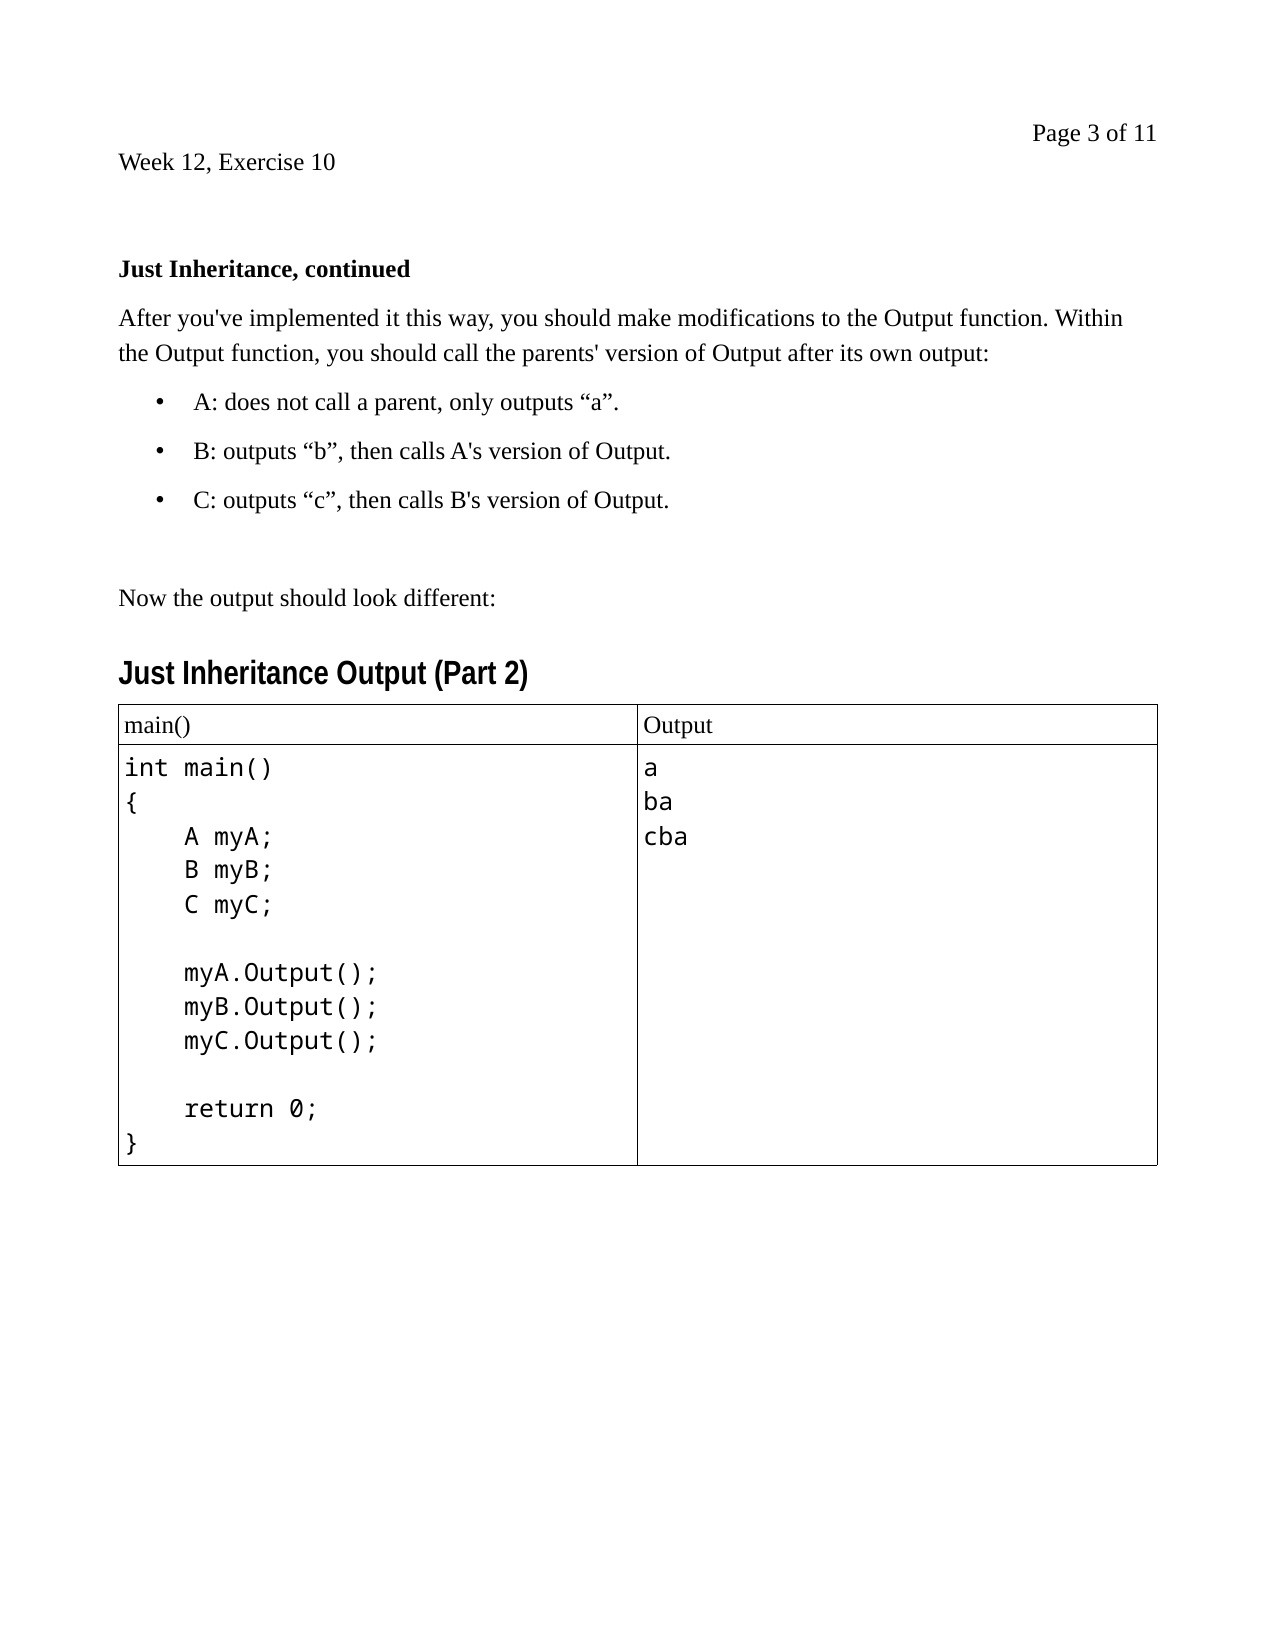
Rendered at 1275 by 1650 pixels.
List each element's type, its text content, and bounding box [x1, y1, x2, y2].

list B: outputs “b”, then calls A's version of Output. [156, 436, 1157, 464]
text Now the output should look different: [118, 583, 1157, 612]
table_header main() [119, 705, 637, 744]
table_cell a ba cba [638, 745, 1157, 1164]
list C: outputs “c”, then calls B's version of Output. [156, 485, 1157, 514]
table_header Output [638, 705, 1157, 744]
text After you've implemented it this way, you should make modifications to the Output function. Within the Output function, you should call the parents' version of Output after its own output: [118, 303, 1157, 366]
subtitle Just Inheritance Output (Part 2) [118, 653, 1157, 691]
table_cell int main() { A myA; B myB; C myC; myA.Output(); myB.Output(); myC.Output(); return 0; } [119, 745, 637, 1164]
text Just Inheritance, continued [118, 254, 1157, 283]
list A: does not call a parent, only outputs “a”. [156, 387, 1157, 416]
